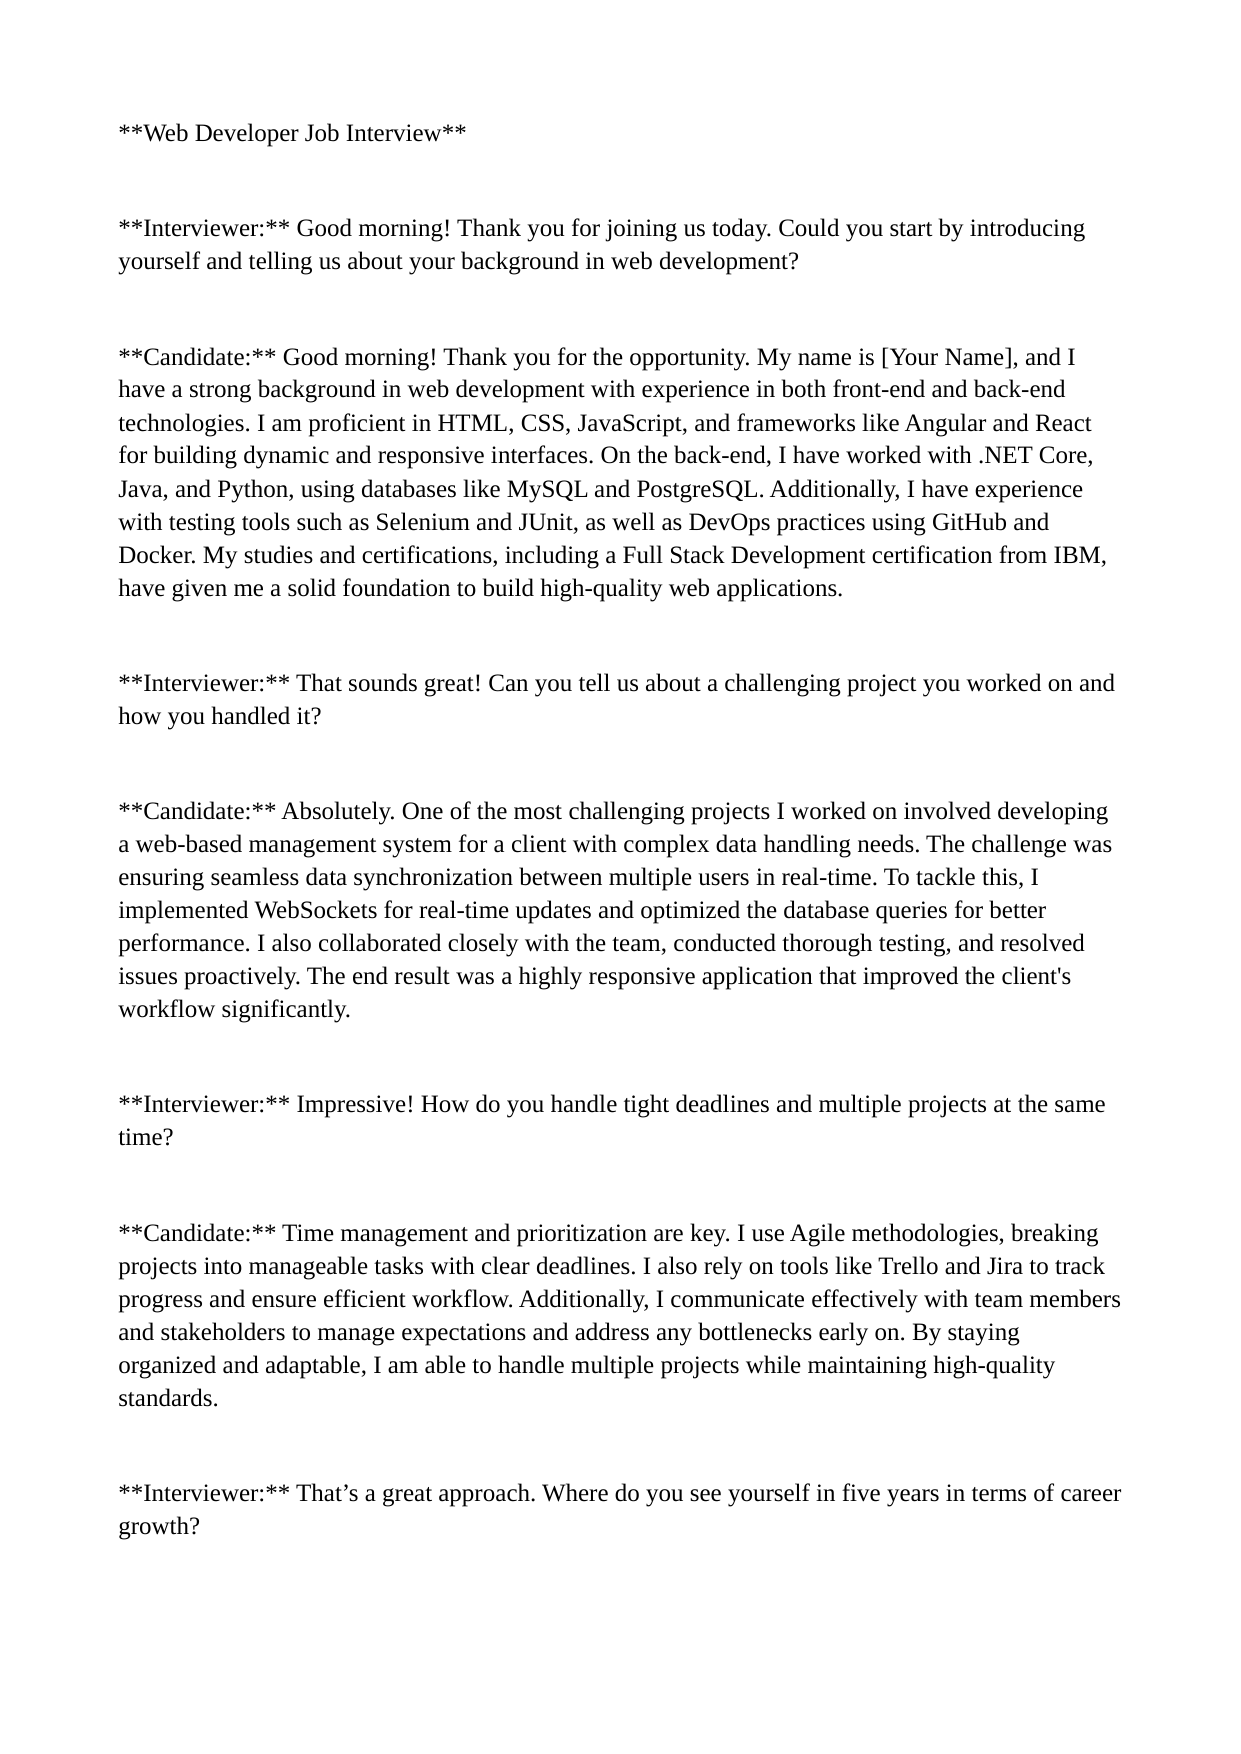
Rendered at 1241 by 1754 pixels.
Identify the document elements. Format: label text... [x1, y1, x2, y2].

text **Interviewer:** Good morning! Thank you for joining us today. Could you start by introducing yourself and telling us about your background in web development? [118, 213, 1122, 275]
text **Web Developer Job Interview** [118, 118, 1122, 147]
text **Candidate:** Good morning! Thank you for the opportunity. My name is [Your Name], and I have a strong background in web development with experience in both front-end and back-end technologies. I am proficient in HTML, CSS, JavaScript, and frameworks like Angular and React for building dynamic and responsive interfaces. On the back-end, I have worked with .NET Core, Java, and Python, using databases like MySQL and PostgreSQL. Additionally, I have experience with testing tools such as Selenium and JUnit, as well as DevOps practices using GitHub and Docker. My studies and certifications, including a Full Stack Development certification from IBM, have given me a solid foundation to build high-quality web applications. [118, 342, 1122, 601]
text **Interviewer:** That sounds great! Can you tell us about a challenging project you worked on and how you handled it? [118, 668, 1122, 730]
text **Candidate:** Absolutely. One of the most challenging projects I worked on involved developing a web-based management system for a client with complex data handling needs. The challenge was ensuring seamless data synchronization between multiple users in real-time. To tackle this, I implemented WebSockets for real-time updates and optimized the database queries for better performance. I also collaborated closely with the team, conducted thorough testing, and resolved issues proactively. The end result was a highly responsive application that improved the client's workflow significantly. [118, 796, 1122, 1023]
text **Interviewer:** That’s a great approach. Where do you see yourself in five years in terms of career growth? [118, 1478, 1122, 1540]
text **Interviewer:** Impressive! How do you handle tight deadlines and multiple projects at the same time? [118, 1089, 1122, 1151]
text **Candidate:** Time management and prioritization are key. I use Agile methodologies, breaking projects into manageable tasks with clear deadlines. I also rely on tools like Trello and Jira to track progress and ensure efficient workflow. Additionally, I communicate effectively with team members and stakeholders to manage expectations and address any bottlenecks early on. By staying organized and adaptable, I am able to handle multiple projects while maintaining high-quality standards. [118, 1218, 1122, 1412]
